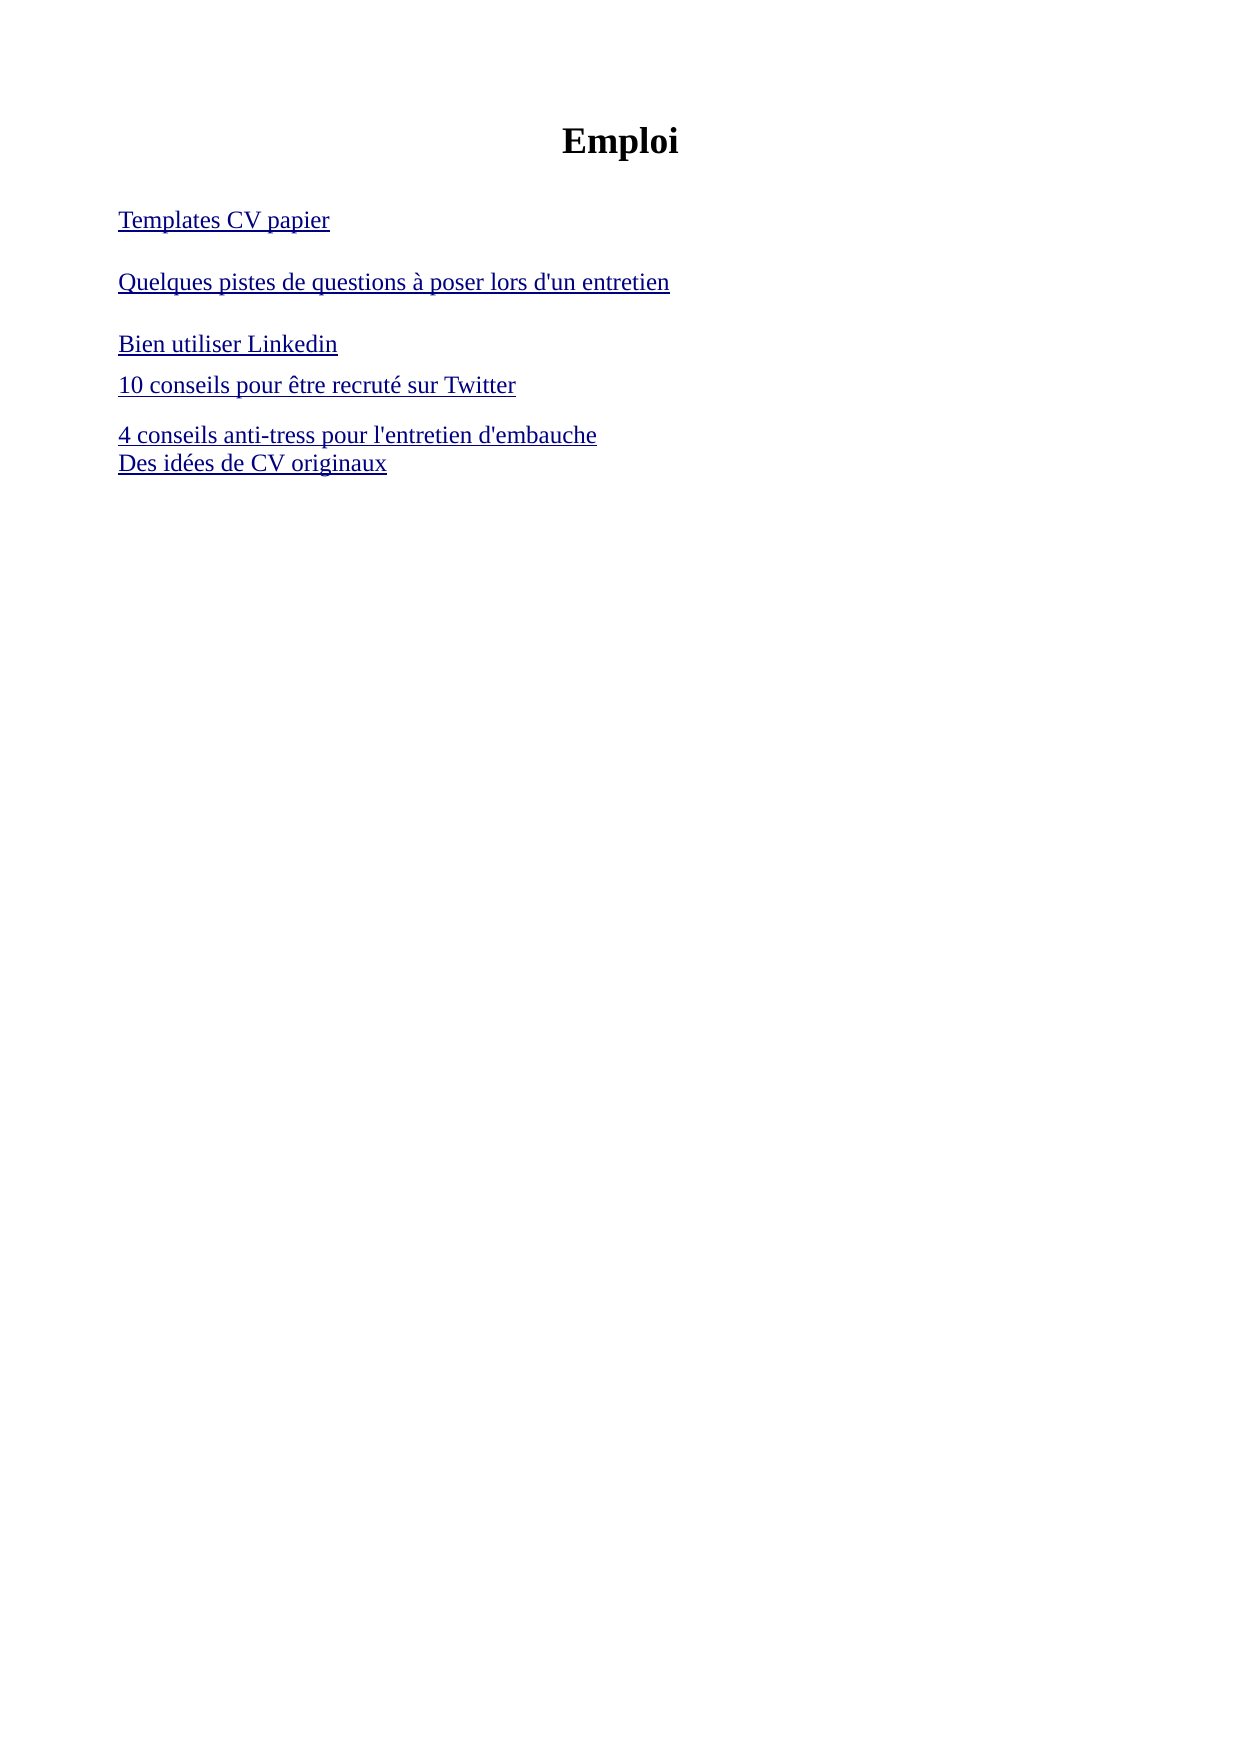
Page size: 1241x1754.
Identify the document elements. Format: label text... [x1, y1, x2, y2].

subtitle Des idées de CV originaux [118, 448, 1122, 477]
subtitle Templates CV papier [118, 205, 1122, 234]
subtitle 4 conseils anti-tress pour l'entretien d'embauche [118, 420, 1122, 448]
text 10 conseils pour être recruté sur Twitter [118, 371, 1122, 399]
text Emploi [118, 118, 1122, 161]
subtitle Bien utiliser Linkedin [118, 329, 1122, 358]
subtitle Quelques pistes de questions à poser lors d'un entretien [118, 267, 1122, 296]
